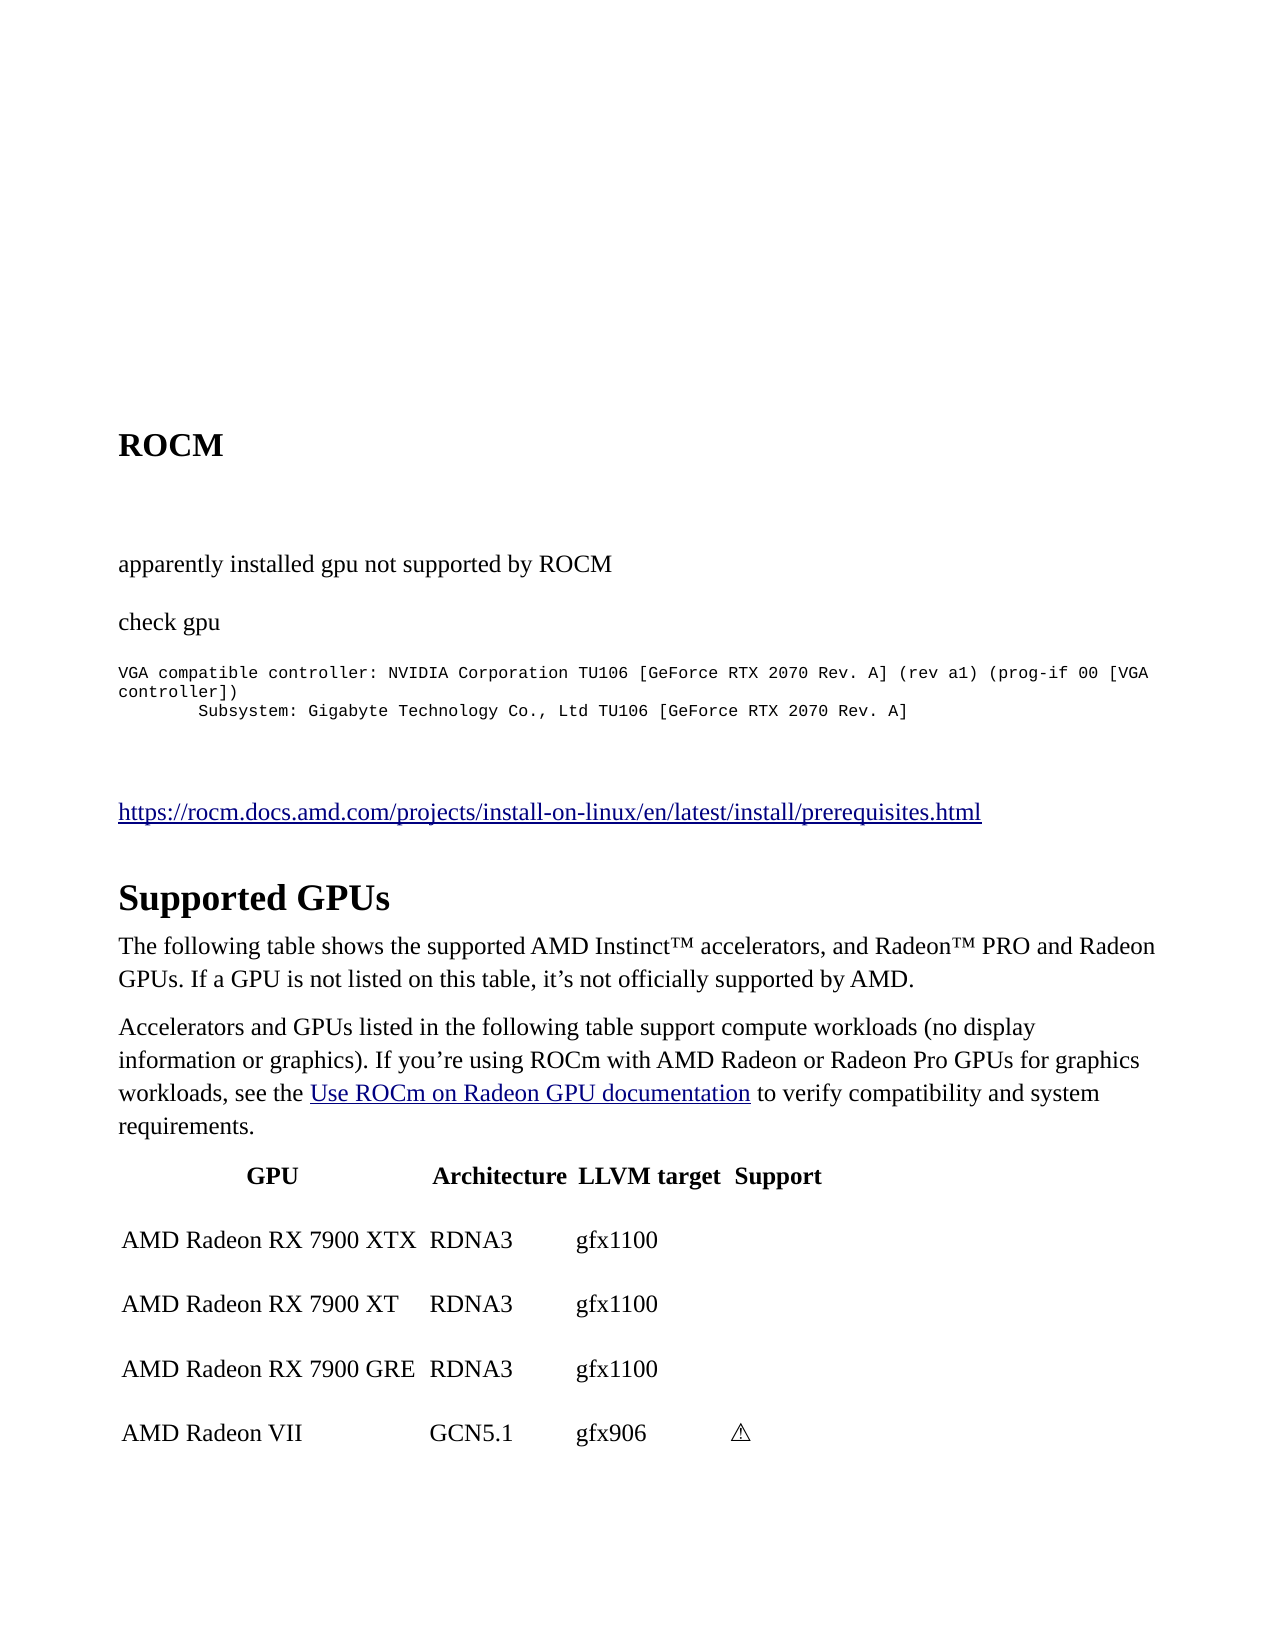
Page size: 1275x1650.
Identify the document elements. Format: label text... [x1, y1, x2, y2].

table_header LLVM target [573, 1159, 726, 1223]
table_cell RDNA3 [426, 1351, 573, 1415]
table_cell AMD Radeon RX 7900 XTX [118, 1223, 426, 1287]
table_cell AMD Radeon VII [118, 1415, 426, 1479]
text ROCM [118, 425, 1157, 463]
table_cell RDNA3 [426, 1287, 573, 1351]
table_cell gfx1100 [573, 1287, 726, 1351]
subtitle Supported GPUs [118, 876, 1157, 919]
table_cell gfx1100 [573, 1351, 726, 1415]
table_header GPU [118, 1159, 426, 1223]
table_header Support [726, 1159, 830, 1223]
text Subsystem: Gigabyte Technology Co., Ltd TU106 [GeForce RTX 2070 Rev. A] [118, 702, 1157, 721]
table_cell AMD Radeon RX 7900 GRE [118, 1351, 426, 1415]
table_cell ✅ [726, 1223, 830, 1287]
table_cell RDNA3 [426, 1223, 573, 1287]
table_cell AMD Radeon RX 7900 XT [118, 1287, 426, 1351]
table_cell ⚠️ [726, 1415, 830, 1479]
table_header Architecture [426, 1159, 573, 1223]
text Accelerators and GPUs listed in the following table support compute workloads (no display information or graphics). If you’re using ROCm with AMD Radeon or Radeon Pro GPUs for graphics workloads, see the Use ROCm on Radeon GPU documentation to verify compatibility and system requirements. [118, 1012, 1157, 1140]
text apparently installed gpu not supported by ROCM [118, 549, 1157, 578]
table_cell GCN5.1 [426, 1415, 573, 1479]
text check gpu [118, 607, 1157, 636]
table_cell ✅ [726, 1287, 830, 1351]
table_cell ✅ [726, 1351, 830, 1415]
table_cell gfx1100 [573, 1223, 726, 1287]
table_cell gfx906 [573, 1415, 726, 1479]
text The following table shows the supported AMD Instinct™ accelerators, and Radeon™ PRO and Radeon GPUs. If a GPU is not listed on this table, it’s not officially supported by AMD. [118, 931, 1157, 993]
text https://rocm.docs.amd.com/projects/install-on-linux/en/latest/install/prerequisites.html [118, 797, 1157, 826]
text VGA compatible controller: NVIDIA Corporation TU106 [GeForce RTX 2070 Rev. A] (rev a1) (prog-if 00 [VGA controller]) [118, 664, 1157, 702]
